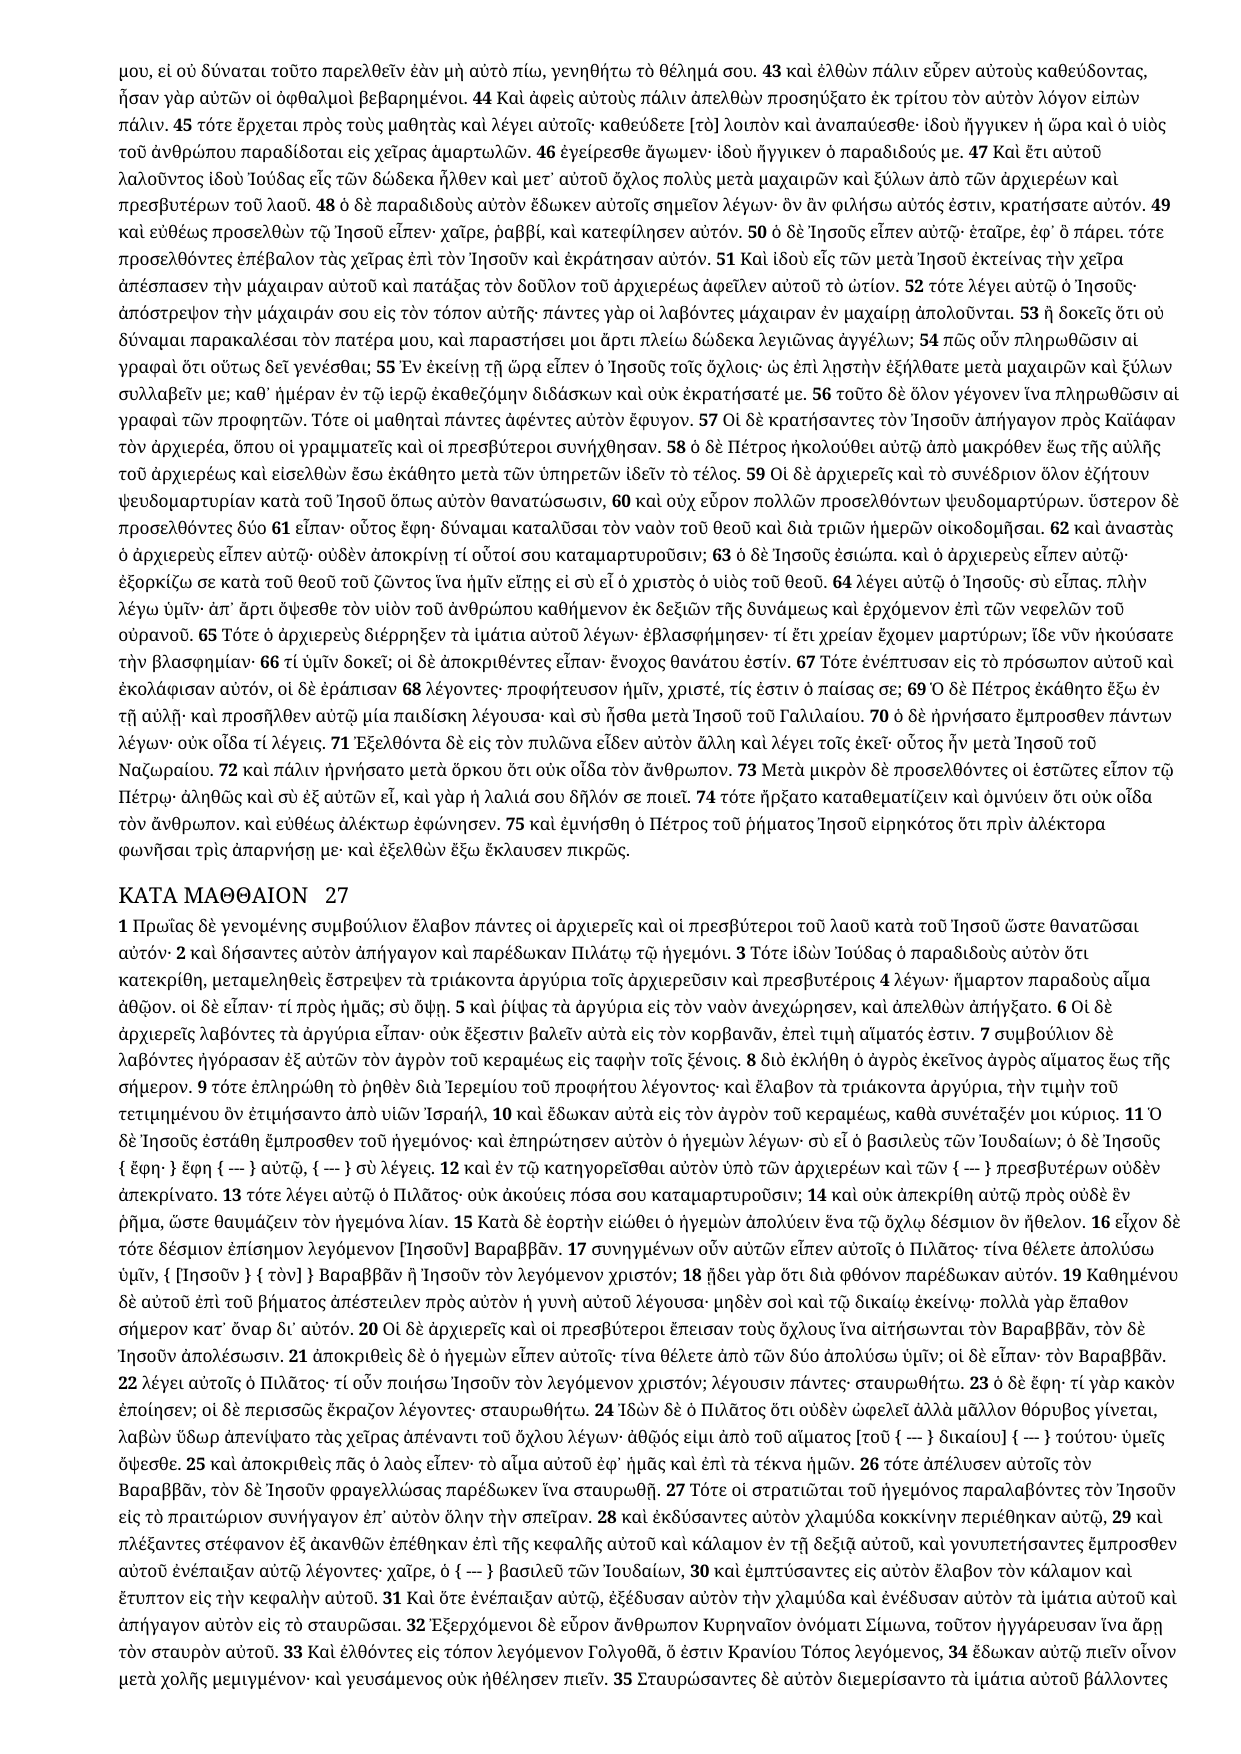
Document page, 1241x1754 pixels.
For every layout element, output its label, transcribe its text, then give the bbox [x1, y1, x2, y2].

text μου, εἰ οὐ δύναται τοῦτο παρελθεῖν ἐὰν μὴ αὐτὸ πίω, γενηθήτω τὸ θέλημά σου. 43 καὶ ἐλθὼν πάλιν εὗρεν αὐτοὺς καθεύδοντας, ἦσαν γὰρ αὐτῶν οἱ ὀφθαλμοὶ βεβαρημένοι. 44 Καὶ ἀφεὶς αὐτοὺς πάλιν ἀπελθὼν προσηύξατο ἐκ τρίτου τὸν αὐτὸν λόγον εἰπὼν πάλιν. 45 τότε ἔρχεται πρὸς τοὺς μαθητὰς καὶ λέγει αὐτοῖς· καθεύδετε [τὸ] λοιπὸν καὶ ἀναπαύεσθε· ἰδοὺ ἤγγικεν ἡ ὥρα καὶ ὁ υἱὸς τοῦ ἀνθρώπου παραδίδοται εἰς χεῖρας ἁμαρτωλῶν. 46 ἐγείρεσθε ἄγωμεν· ἰδοὺ ἤγγικεν ὁ παραδιδούς με. 47 Καὶ ἔτι αὐτοῦ λαλοῦντος ἰδοὺ Ἰούδας εἷς τῶν δώδεκα ἦλθεν καὶ μετ᾽ αὐτοῦ ὄχλος πολὺς μετὰ μαχαιρῶν καὶ ξύλων ἀπὸ τῶν ἀρχιερέων καὶ πρεσβυτέρων τοῦ λαοῦ. 48 ὁ δὲ παραδιδοὺς αὐτὸν ἔδωκεν αὐτοῖς σημεῖον λέγων· ὃν ἂν φιλήσω αὐτός ἐστιν, κρατήσατε αὐτόν. 49 καὶ εὐθέως προσελθὼν τῷ Ἰησοῦ εἶπεν· χαῖρε, ῥαββί, καὶ κατεφίλησεν αὐτόν. 50 ὁ δὲ Ἰησοῦς εἶπεν αὐτῷ· ἑταῖρε, ἐφ᾽ ὃ πάρει. τότε προσελθόντες ἐπέβαλον τὰς χεῖρας ἐπὶ τὸν Ἰησοῦν καὶ ἐκράτησαν αὐτόν. 51 Καὶ ἰδοὺ εἷς τῶν μετὰ Ἰησοῦ ἐκτείνας τὴν χεῖρα ἀπέσπασεν τὴν μάχαιραν αὐτοῦ καὶ πατάξας τὸν δοῦλον τοῦ ἀρχιερέως ἀφεῖλεν αὐτοῦ τὸ ὠτίον. 52 τότε λέγει αὐτῷ ὁ Ἰησοῦς· ἀπόστρεψον τὴν μάχαιράν σου εἰς τὸν τόπον αὐτῆς· πάντες γὰρ οἱ λαβόντες μάχαιραν ἐν μαχαίρῃ ἀπολοῦνται. 53 ἢ δοκεῖς ὅτι οὐ δύναμαι παρακαλέσαι τὸν πατέρα μου, καὶ παραστήσει μοι ἄρτι πλείω δώδεκα λεγιῶνας ἀγγέλων; 54 πῶς οὖν πληρωθῶσιν αἱ γραφαὶ ὅτι οὕτως δεῖ γενέσθαι; 55 Ἐν ἐκείνῃ τῇ ὥρᾳ εἶπεν ὁ Ἰησοῦς τοῖς ὄχλοις· ὡς ἐπὶ λῃστὴν ἐξήλθατε μετὰ μαχαιρῶν καὶ ξύλων συλλαβεῖν με; καθ᾽ ἡμέραν ἐν τῷ ἱερῷ ἐκαθεζόμην διδάσκων καὶ οὐκ ἐκρατήσατέ με. 56 τοῦτο δὲ ὅλον γέγονεν ἵνα πληρωθῶσιν αἱ γραφαὶ τῶν προφητῶν. Τότε οἱ μαθηταὶ πάντες ἀφέντες αὐτὸν ἔφυγον. 57 Οἱ δὲ κρατήσαντες τὸν Ἰησοῦν ἀπήγαγον πρὸς Καϊάφαν τὸν ἀρχιερέα, ὅπου οἱ γραμματεῖς καὶ οἱ πρεσβύτεροι συνήχθησαν. 58 ὁ δὲ Πέτρος ἠκολούθει αὐτῷ ἀπὸ μακρόθεν ἕως τῆς αὐλῆς τοῦ ἀρχιερέως καὶ εἰσελθὼν ἔσω ἐκάθητο μετὰ τῶν ὑπηρετῶν ἰδεῖν τὸ τέλος. 59 Οἱ δὲ ἀρχιερεῖς καὶ τὸ συνέδριον ὅλον ἐζήτουν ψευδομαρτυρίαν κατὰ τοῦ Ἰησοῦ ὅπως αὐτὸν θανατώσωσιν, 60 καὶ οὐχ εὗρον πολλῶν προσελθόντων ψευδομαρτύρων. ὕστερον δὲ προσελθόντες δύο 61 εἶπαν· οὗτος ἔφη· δύναμαι καταλῦσαι τὸν ναὸν τοῦ θεοῦ καὶ διὰ τριῶν ἡμερῶν οἰκοδομῆσαι. 62 καὶ ἀναστὰς ὁ ἀρχιερεὺς εἶπεν αὐτῷ· οὐδὲν ἀποκρίνῃ τί οὗτοί σου καταμαρτυροῦσιν; 63 ὁ δὲ Ἰησοῦς ἐσιώπα. καὶ ὁ ἀρχιερεὺς εἶπεν αὐτῷ· ἐξορκίζω σε κατὰ τοῦ θεοῦ τοῦ ζῶντος ἵνα ἡμῖν εἴπῃς εἰ σὺ εἶ ὁ χριστὸς ὁ υἱὸς τοῦ θεοῦ. 64 λέγει αὐτῷ ὁ Ἰησοῦς· σὺ εἶπας. πλὴν λέγω ὑμῖν· ἀπ᾽ ἄρτι ὄψεσθε τὸν υἱὸν τοῦ ἀνθρώπου καθήμενον ἐκ δεξιῶν τῆς δυνάμεως καὶ ἐρχόμενον ἐπὶ τῶν νεφελῶν τοῦ οὐρανοῦ. 65 Τότε ὁ ἀρχιερεὺς διέρρηξεν τὰ ἱμάτια αὐτοῦ λέγων· ἐβλασφήμησεν· τί ἔτι χρείαν ἔχομεν μαρτύρων; ἴδε νῦν ἠκούσατε τὴν βλασφημίαν· 66 τί ὑμῖν δοκεῖ; οἱ δὲ ἀποκριθέντες εἶπαν· ἔνοχος θανάτου ἐστίν. 67 Τότε ἐνέπτυσαν εἰς τὸ πρόσωπον αὐτοῦ καὶ ἐκολάφισαν αὐτόν, οἱ δὲ ἐράπισαν 68 λέγοντες· προφήτευσον ἡμῖν, χριστέ, τίς ἐστιν ὁ παίσας σε; 69 Ὁ δὲ Πέτρος ἐκάθητο ἔξω ἐν τῇ αὐλῇ· καὶ προσῆλθεν αὐτῷ μία παιδίσκη λέγουσα· καὶ σὺ ἦσθα μετὰ Ἰησοῦ τοῦ Γαλιλαίου. 70 ὁ δὲ ἠρνήσατο ἔμπροσθεν πάντων λέγων· οὐκ οἶδα τί λέγεις. 71 Ἐξελθόντα δὲ εἰς τὸν πυλῶνα εἶδεν αὐτὸν ἄλλη καὶ λέγει τοῖς ἐκεῖ· οὗτος ἦν μετὰ Ἰησοῦ τοῦ Ναζωραίου. 72 καὶ πάλιν ἠρνήσατο μετὰ ὅρκου ὅτι οὐκ οἶδα τὸν ἄνθρωπον. 73 Μετὰ μικρὸν δὲ προσελθόντες οἱ ἑστῶτες εἶπον τῷ Πέτρῳ· ἀληθῶς καὶ σὺ ἐξ αὐτῶν εἶ, καὶ γὰρ ἡ λαλιά σου δῆλόν σε ποιεῖ. 74 τότε ἤρξατο καταθεματίζειν καὶ ὀμνύειν ὅτι οὐκ οἶδα τὸν ἄνθρωπον. καὶ εὐθέως ἀλέκτωρ ἐφώνησεν. 75 καὶ ἐμνήσθη ὁ Πέτρος τοῦ ῥήματος Ἰησοῦ εἰρηκότος ὅτι πρὶν ἀλέκτορα φωνῆσαι τρὶς ἀπαρνήσῃ με· καὶ ἐξελθὼν ἔξω ἔκλαυσεν πικρῶς. [118, 59, 1181, 862]
text 1 Πρωΐας δὲ γενομένης συμβούλιον ἔλαβον πάντες οἱ ἀρχιερεῖς καὶ οἱ πρεσβύτεροι τοῦ λαοῦ κατὰ τοῦ Ἰησοῦ ὥστε θανατῶσαι αὐτόν· 2 καὶ δήσαντες αὐτὸν ἀπήγαγον καὶ παρέδωκαν Πιλάτῳ τῷ ἡγεμόνι. 3 Τότε ἰδὼν Ἰούδας ὁ παραδιδοὺς αὐτὸν ὅτι κατεκρίθη, μεταμεληθεὶς ἔστρεψεν τὰ τριάκοντα ἀργύρια τοῖς ἀρχιερεῦσιν καὶ πρεσβυτέροις 4 λέγων· ἥμαρτον παραδοὺς αἷμα ἀθῷον. οἱ δὲ εἶπαν· τί πρὸς ἡμᾶς; σὺ ὄψῃ. 5 καὶ ῥίψας τὰ ἀργύρια εἰς τὸν ναὸν ἀνεχώρησεν, καὶ ἀπελθὼν ἀπήγξατο. 6 Οἱ δὲ ἀρχιερεῖς λαβόντες τὰ ἀργύρια εἶπαν· οὐκ ἔξεστιν βαλεῖν αὐτὰ εἰς τὸν κορβανᾶν, ἐπεὶ τιμὴ αἵματός ἐστιν. 7 συμβούλιον δὲ λαβόντες ἠγόρασαν ἐξ αὐτῶν τὸν ἀγρὸν τοῦ κεραμέως εἰς ταφὴν τοῖς ξένοις. 8 διὸ ἐκλήθη ὁ ἀγρὸς ἐκεῖνος ἀγρὸς αἵματος ἕως τῆς σήμερον. 9 τότε ἐπληρώθη τὸ ῥηθὲν διὰ Ἰερεμίου τοῦ προφήτου λέγοντος· καὶ ἔλαβον τὰ τριάκοντα ἀργύρια, τὴν τιμὴν τοῦ τετιμημένου ὃν ἐτιμήσαντο ἀπὸ υἱῶν Ἰσραήλ, 10 καὶ ἔδωκαν αὐτὰ εἰς τὸν ἀγρὸν τοῦ κεραμέως, καθὰ συνέταξέν μοι κύριος. 11 Ὁ δὲ Ἰησοῦς ἐστάθη ἔμπροσθεν τοῦ ἡγεμόνος· καὶ ἐπηρώτησεν αὐτὸν ὁ ἡγεμὼν λέγων· σὺ εἶ ὁ βασιλεὺς τῶν Ἰουδαίων; ὁ δὲ Ἰησοῦς { ἔφη· } ἔφη { --- } αὐτῷ, { --- } σὺ λέγεις. 12 καὶ ἐν τῷ κατηγορεῖσθαι αὐτὸν ὑπὸ τῶν ἀρχιερέων καὶ τῶν { --- } πρεσβυτέρων οὐδὲν ἀπεκρίνατο. 13 τότε λέγει αὐτῷ ὁ Πιλᾶτος· οὐκ ἀκούεις πόσα σου καταμαρτυροῦσιν; 14 καὶ οὐκ ἀπεκρίθη αὐτῷ πρὸς οὐδὲ ἓν ῥῆμα, ὥστε θαυμάζειν τὸν ἡγεμόνα λίαν. 15 Κατὰ δὲ ἑορτὴν εἰώθει ὁ ἡγεμὼν ἀπολύειν ἕνα τῷ ὄχλῳ δέσμιον ὃν ἤθελον. 16 εἶχον δὲ τότε δέσμιον ἐπίσημον λεγόμενον [Ἰησοῦν] Βαραββᾶν. 17 συνηγμένων οὖν αὐτῶν εἶπεν αὐτοῖς ὁ Πιλᾶτος· τίνα θέλετε ἀπολύσω ὑμῖν, { [Ἰησοῦν } { τὸν] } Βαραββᾶν ἢ Ἰησοῦν τὸν λεγόμενον χριστόν; 18 ᾔδει γὰρ ὅτι διὰ φθόνον παρέδωκαν αὐτόν. 19 Καθημένου δὲ αὐτοῦ ἐπὶ τοῦ βήματος ἀπέστειλεν πρὸς αὐτὸν ἡ γυνὴ αὐτοῦ λέγουσα· μηδὲν σοὶ καὶ τῷ δικαίῳ ἐκείνῳ· πολλὰ γὰρ ἔπαθον σήμερον κατ᾽ ὄναρ δι᾽ αὐτόν. 20 Οἱ δὲ ἀρχιερεῖς καὶ οἱ πρεσβύτεροι ἔπεισαν τοὺς ὄχλους ἵνα αἰτήσωνται τὸν Βαραββᾶν, τὸν δὲ Ἰησοῦν ἀπολέσωσιν. 21 ἀποκριθεὶς δὲ ὁ ἡγεμὼν εἶπεν αὐτοῖς· τίνα θέλετε ἀπὸ τῶν δύο ἀπολύσω ὑμῖν; οἱ δὲ εἶπαν· τὸν Βαραββᾶν. 22 λέγει αὐτοῖς ὁ Πιλᾶτος· τί οὖν ποιήσω Ἰησοῦν τὸν λεγόμενον χριστόν; λέγουσιν πάντες· σταυρωθήτω. 23 ὁ δὲ ἔφη· τί γὰρ κακὸν ἐποίησεν; οἱ δὲ περισσῶς ἔκραζον λέγοντες· σταυρωθήτω. 24 Ἰδὼν δὲ ὁ Πιλᾶτος ὅτι οὐδὲν ὠφελεῖ ἀλλὰ μᾶλλον θόρυβος γίνεται, λαβὼν ὕδωρ ἀπενίψατο τὰς χεῖρας ἀπέναντι τοῦ ὄχλου λέγων· ἀθῷός εἰμι ἀπὸ τοῦ αἵματος [τοῦ { --- } δικαίου] { --- } τούτου· ὑμεῖς ὄψεσθε. 25 καὶ ἀποκριθεὶς πᾶς ὁ λαὸς εἶπεν· τὸ αἷμα αὐτοῦ ἐφ᾽ ἡμᾶς καὶ ἐπὶ τὰ τέκνα ἡμῶν. 26 τότε ἀπέλυσεν αὐτοῖς τὸν Βαραββᾶν, τὸν δὲ Ἰησοῦν φραγελλώσας παρέδωκεν ἵνα σταυρωθῇ. 27 Τότε οἱ στρατιῶται τοῦ ἡγεμόνος παραλαβόντες τὸν Ἰησοῦν εἰς τὸ πραιτώριον συνήγαγον ἐπ᾽ αὐτὸν ὅλην τὴν σπεῖραν. 28 καὶ ἐκδύσαντες αὐτὸν χλαμύδα κοκκίνην περιέθηκαν αὐτῷ, 29 καὶ πλέξαντες στέφανον ἐξ ἀκανθῶν ἐπέθηκαν ἐπὶ τῆς κεφαλῆς αὐτοῦ καὶ κάλαμον ἐν τῇ δεξιᾷ αὐτοῦ, καὶ γονυπετήσαντες ἔμπροσθεν αὐτοῦ ἐνέπαιξαν αὐτῷ λέγοντες· χαῖρε, ὁ { --- } βασιλεῦ τῶν Ἰουδαίων, 30 καὶ ἐμπτύσαντες εἰς αὐτὸν ἔλαβον τὸν κάλαμον καὶ ἔτυπτον εἰς τὴν κεφαλὴν αὐτοῦ. 31 Καὶ ὅτε ἐνέπαιξαν αὐτῷ, ἐξέδυσαν αὐτὸν τὴν χλαμύδα καὶ ἐνέδυσαν αὐτὸν τὰ ἱμάτια αὐτοῦ καὶ ἀπήγαγον αὐτὸν εἰς τὸ σταυρῶσαι. 32 Ἐξερχόμενοι δὲ εὗρον ἄνθρωπον Κυρηναῖον ὀνόματι Σίμωνα, τοῦτον ἠγγάρευσαν ἵνα ἄρῃ τὸν σταυρὸν αὐτοῦ. 33 Καὶ ἐλθόντες εἰς τόπον λεγόμενον Γολγοθᾶ, ὅ ἐστιν Κρανίου Τόπος λεγόμενος, 34 ἔδωκαν αὐτῷ πιεῖν οἶνον μετὰ χολῆς μεμιγμένον· καὶ γευσάμενος οὐκ ἠθέλησεν πιεῖν. 35 Σταυρώσαντες δὲ αὐτὸν διεμερίσαντο τὰ ἱμάτια αὐτοῦ βάλλοντες [118, 914, 1181, 1690]
text ΚΑΤΑ ΜΑΘΘΑΙΟΝ 27 [118, 880, 1181, 910]
